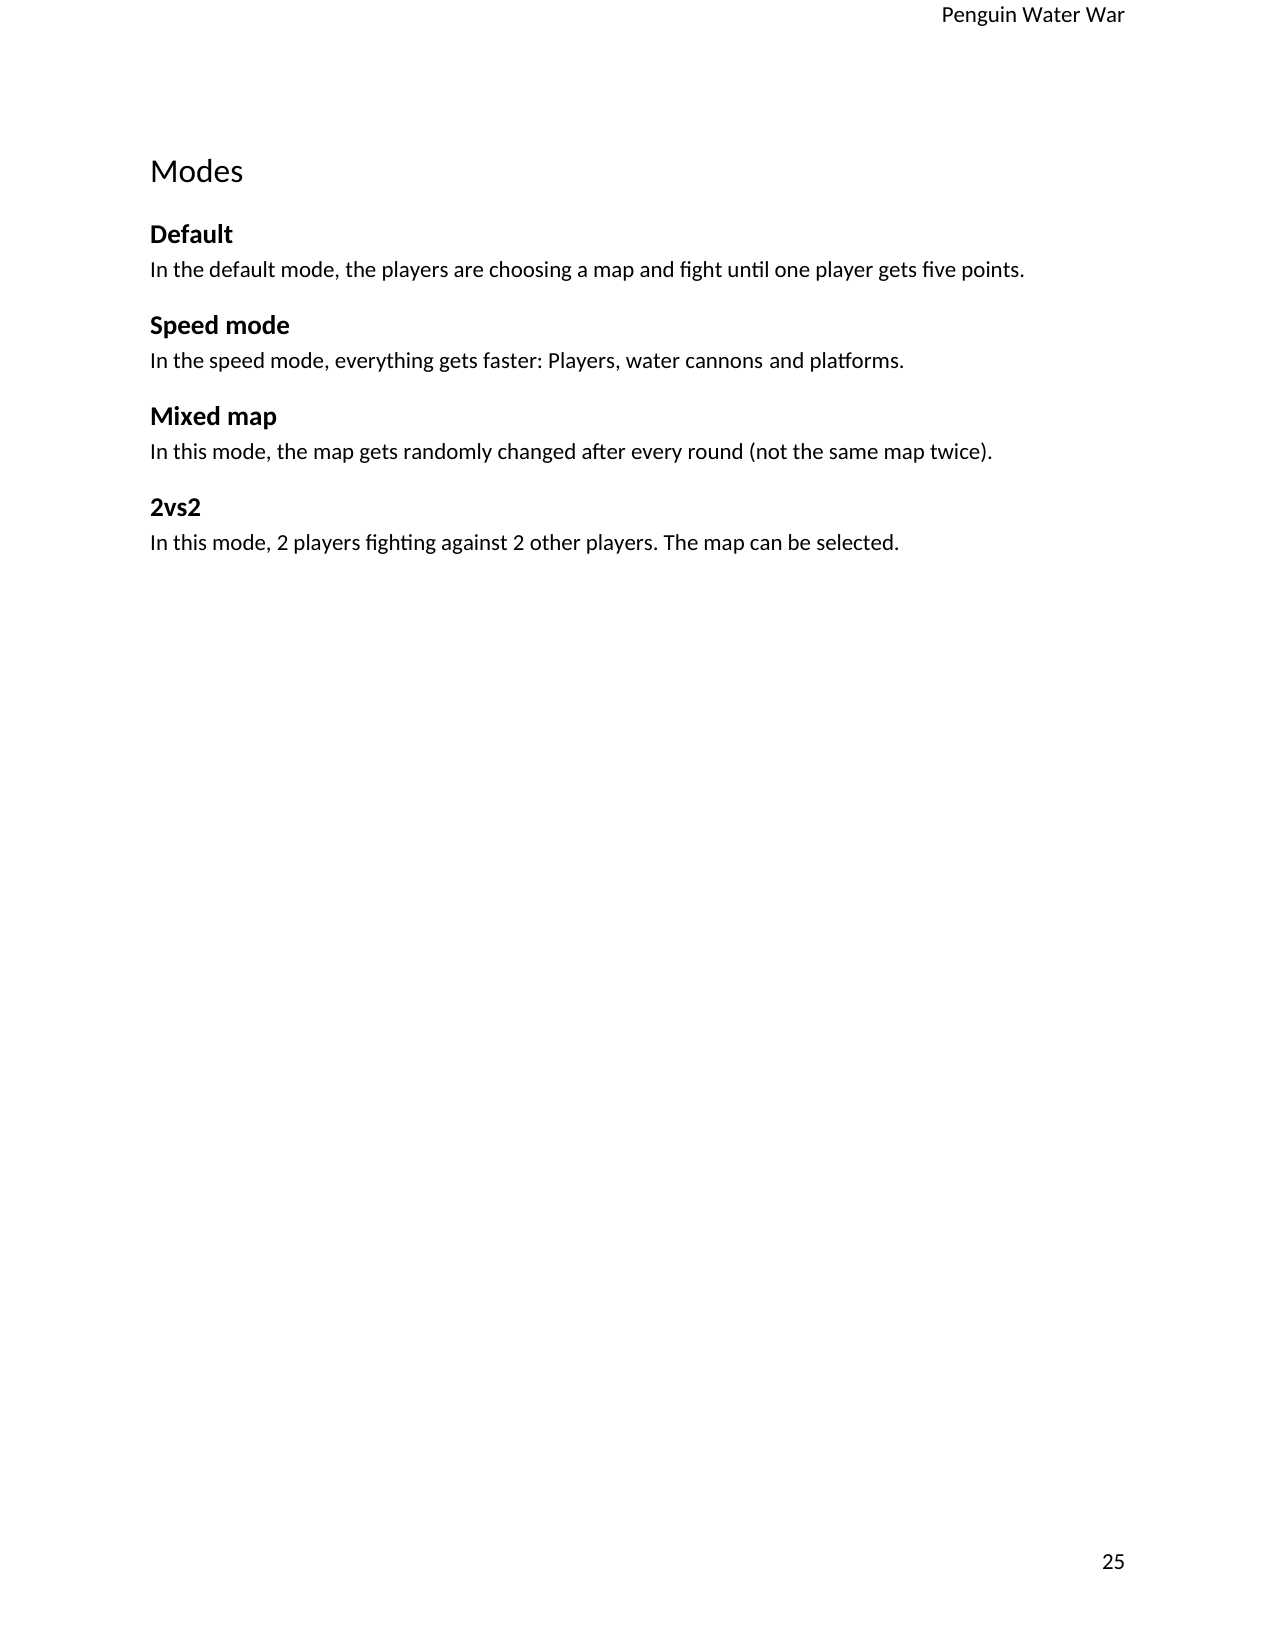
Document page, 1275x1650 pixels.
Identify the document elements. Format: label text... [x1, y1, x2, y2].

subtitle Mixed map [150, 399, 1125, 432]
subtitle Modes [150, 150, 1125, 191]
subtitle Default [150, 218, 1125, 251]
text In the speed mode, everything gets faster: Players, water cannons and platforms. [150, 346, 1125, 374]
subtitle Speed mode [150, 308, 1125, 342]
text In this mode, 2 players fighting against 2 other players. The map can be selected. [150, 528, 1125, 556]
text In this mode, the map gets randomly changed after every round (not the same map twice). [150, 437, 1125, 465]
subtitle 2vs2 [150, 490, 1125, 523]
text In the default mode, the players are choosing a map and fight until one player gets five points. [150, 256, 1125, 283]
